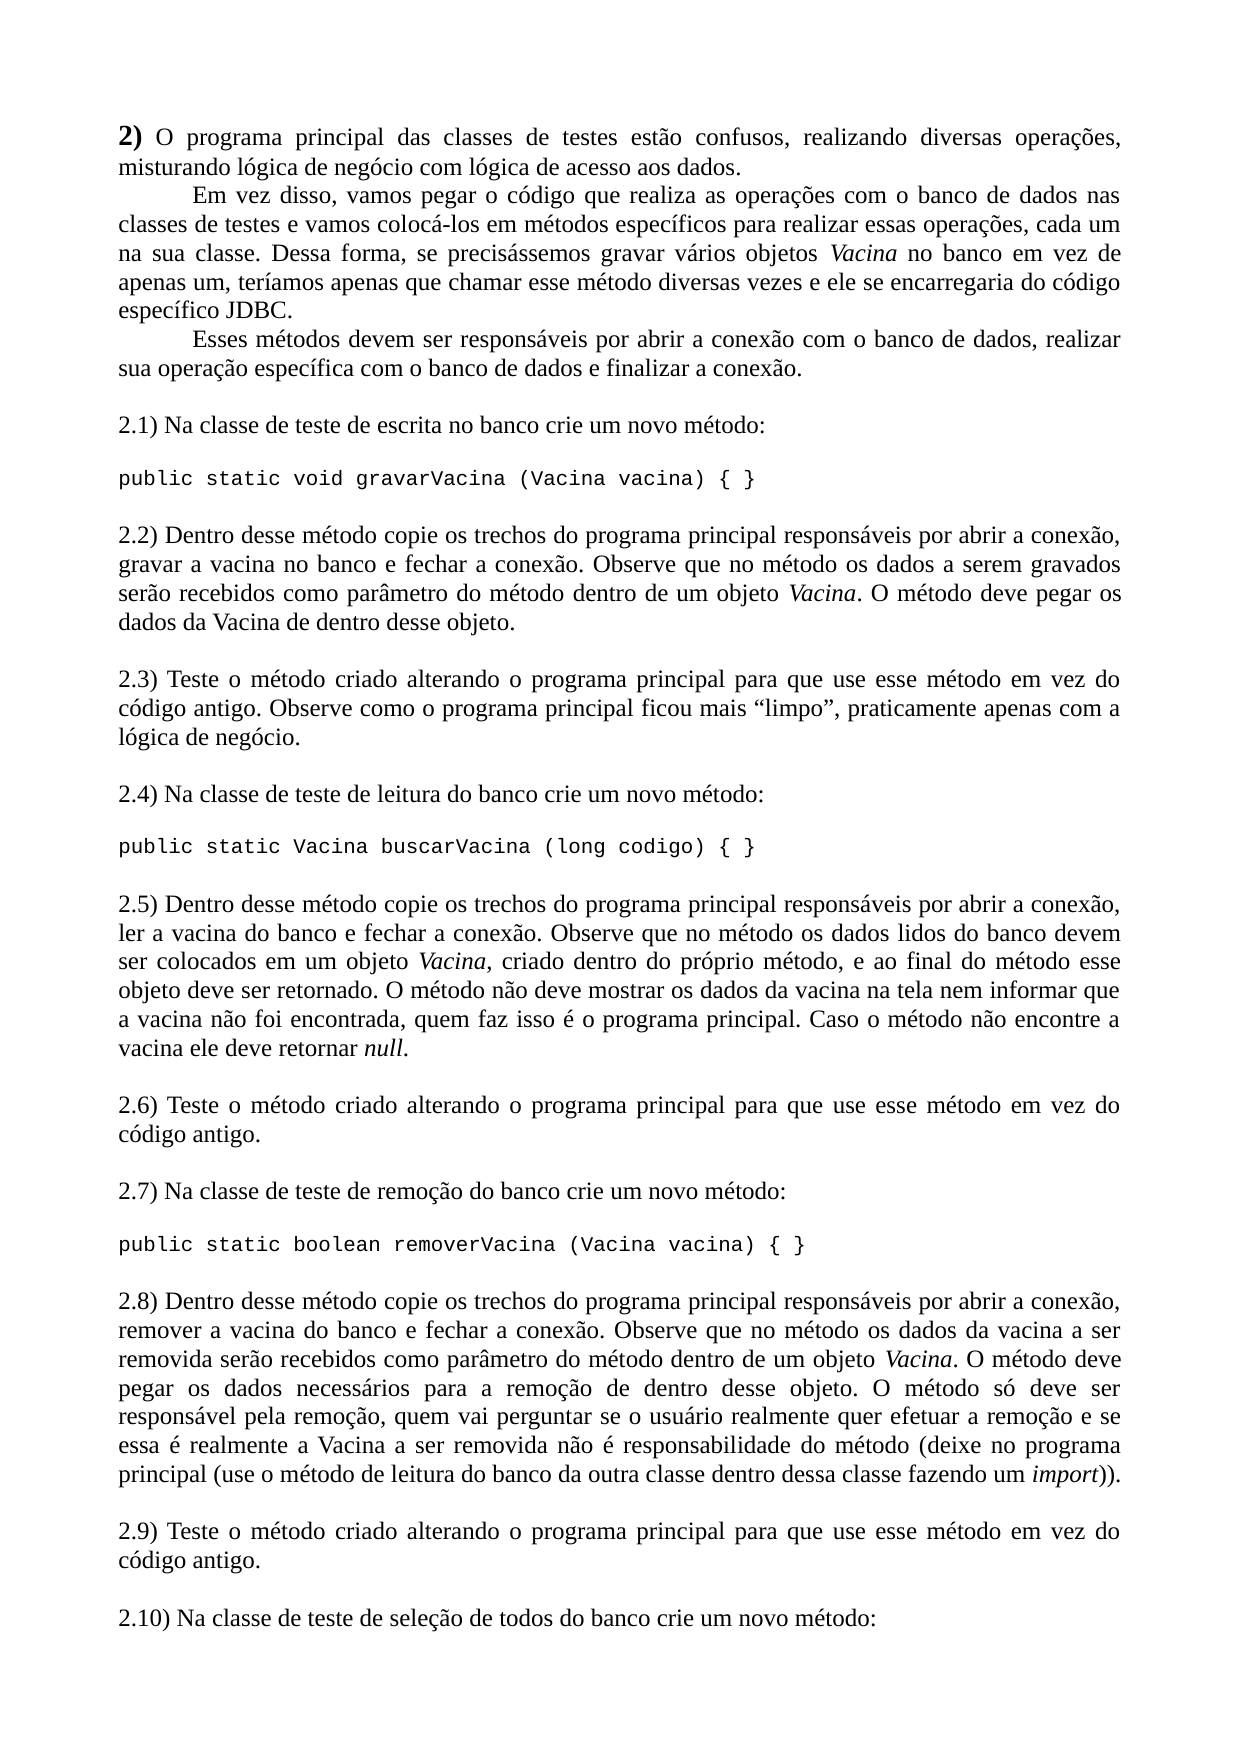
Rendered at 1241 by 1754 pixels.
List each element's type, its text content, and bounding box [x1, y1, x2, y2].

text public static boolean removerVacina (Vacina vacina) { } [118, 1234, 1122, 1258]
text 2.1) Na classe de teste de escrita no banco crie um novo método: [118, 410, 1122, 439]
text 2.9) Teste o método criado alterando o programa principal para que use esse método em vez do código antigo. [118, 1516, 1122, 1574]
text 2.2) Dentro desse método copie os trechos do programa principal responsáveis por abrir a conexão, gravar a vacina no banco e fechar a conexão. Observe que no método os dados a serem gravados serão recebidos como parâmetro do método dentro de um objeto Vacina. O método deve pegar os dados da Vacina de dentro desse objeto. [118, 520, 1122, 635]
text 2.8) Dentro desse método copie os trechos do programa principal responsáveis por abrir a conexão, remover a vacina do banco e fechar a conexão. Observe que no método os dados da vacina a ser removida serão recebidos como parâmetro do método dentro de um objeto Vacina. O método deve pegar os dados necessários para a remoção de dentro desse objeto. O método só deve ser responsável pela remoção, quem vai perguntar se o usuário realmente quer efetuar a remoção e se essa é realmente a Vacina a ser removida não é responsabilidade do método (deixe no programa principal (use o método de leitura do banco da outra classe dentro dessa classe fazendo um import)). [118, 1286, 1122, 1488]
text 2.3) Teste o método criado alterando o programa principal para que use esse método em vez do código antigo. Observe como o programa principal ficou mais “limpo”, praticamente apenas com a lógica de negócio. [118, 664, 1122, 750]
text 2.4) Na classe de teste de leitura do banco crie um novo método: [118, 779, 1122, 808]
text public static Vacina buscarVacina (long codigo) { } [118, 837, 1122, 860]
text 2.7) Na classe de teste de remoção do banco crie um novo método: [118, 1176, 1122, 1205]
text Esses métodos devem ser responsáveis por abrir a conexão com o banco de dados, realizar sua operação específica com o banco de dados e finalizar a conexão. [118, 324, 1122, 382]
text 2) O programa principal das classes de testes estão confusos, realizando diversas operações, misturando lógica de negócio com lógica de acesso aos dados. [118, 118, 1122, 180]
text Em vez disso, vamos pegar o código que realiza as operações com o banco de dados nas classes de testes e vamos colocá-los em métodos específicos para realizar essas operações, cada um na sua classe. Dessa forma, se precisássemos gravar vários objetos Vacina no banco em vez de apenas um, teríamos apenas que chamar esse método diversas vezes e ele se encarregaria do código específico JDBC. [118, 180, 1122, 324]
text 2.5) Dentro desse método copie os trechos do programa principal responsáveis por abrir a conexão, ler a vacina do banco e fechar a conexão. Observe que no método os dados lidos do banco devem ser colocados em um objeto Vacina, criado dentro do próprio método, e ao final do método esse objeto deve ser retornado. O método não deve mostrar os dados da vacina na tela nem informar que a vacina não foi encontrada, quem faz isso é o programa principal. Caso o método não encontre a vacina ele deve retornar null. [118, 889, 1122, 1061]
text public static void gravarVacina (Vacina vacina) { } [118, 468, 1122, 492]
text 2.10) Na classe de teste de seleção de todos do banco crie um novo método: [118, 1603, 1122, 1631]
text 2.6) Teste o método criado alterando o programa principal para que use esse método em vez do código antigo. [118, 1090, 1122, 1148]
